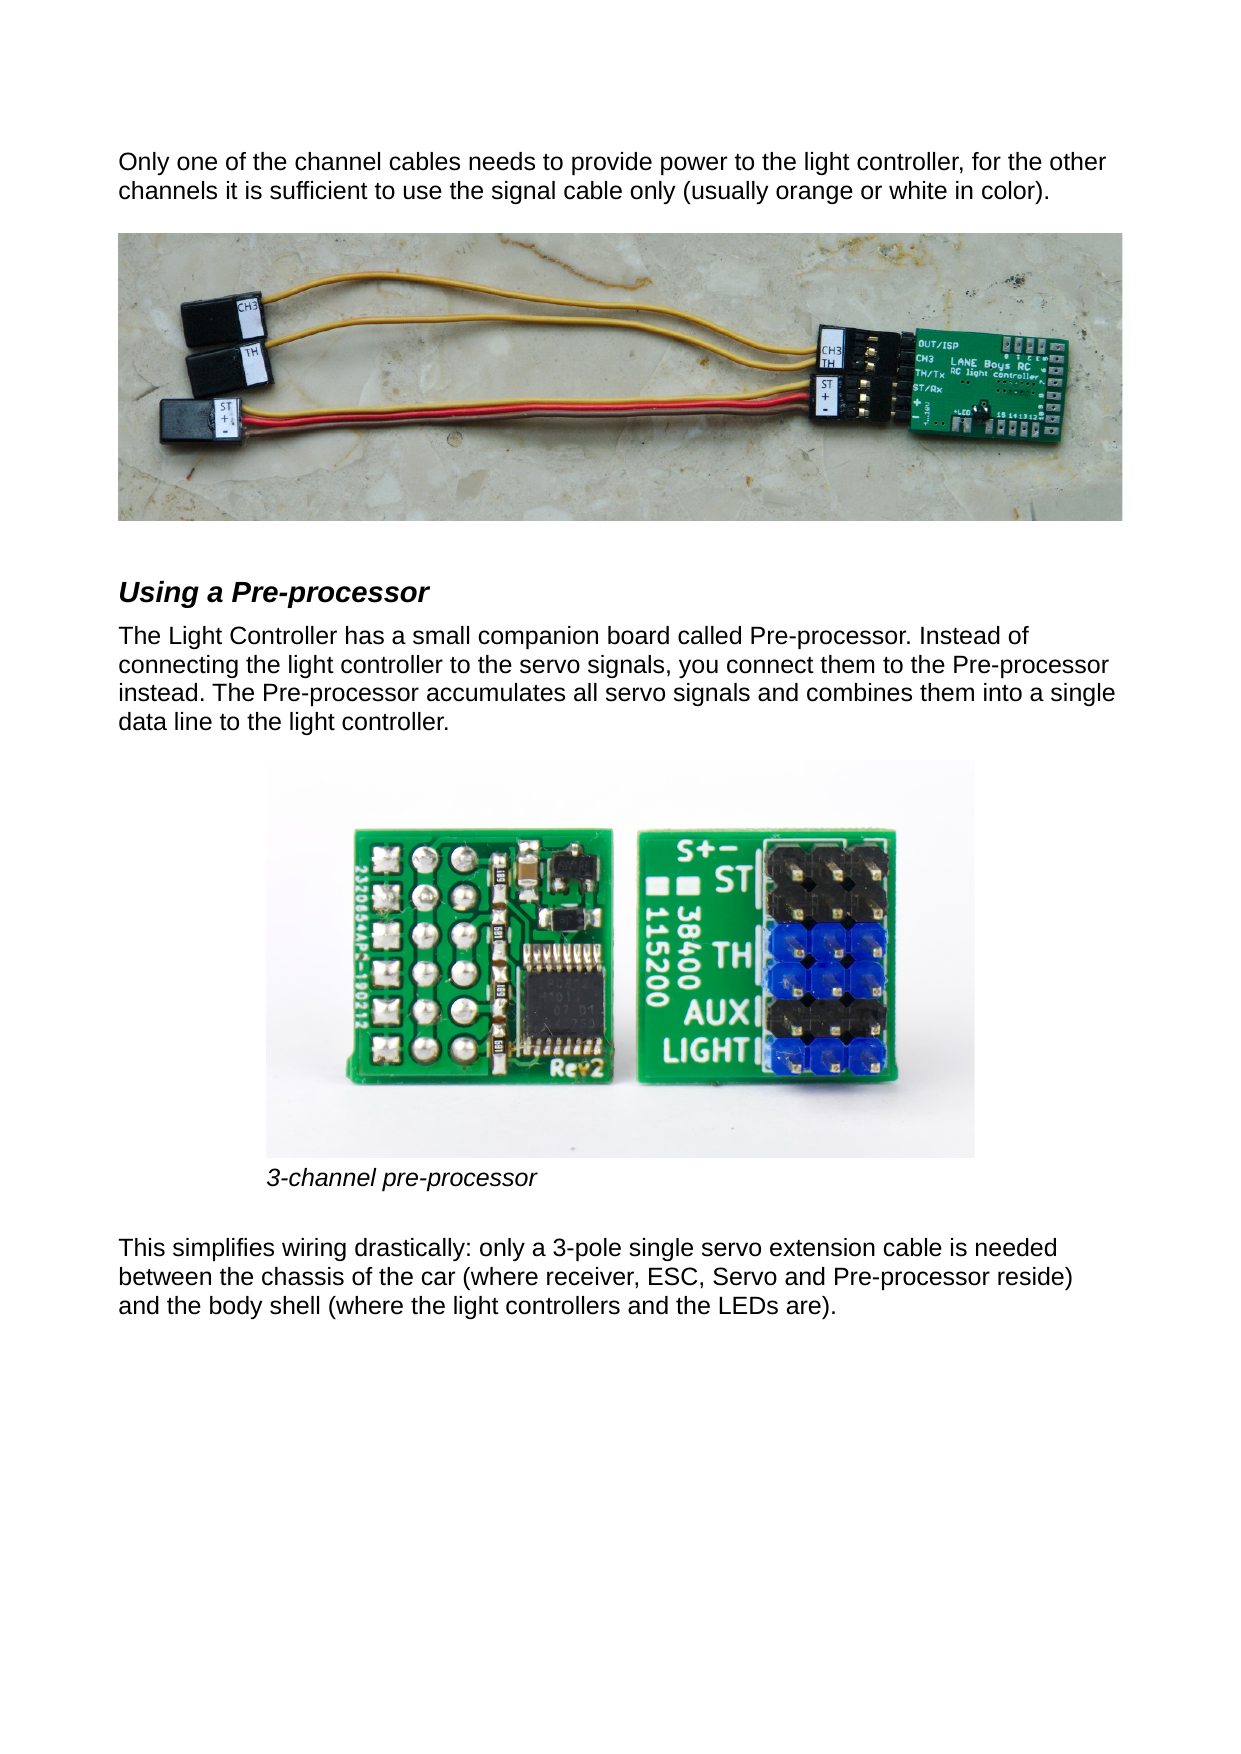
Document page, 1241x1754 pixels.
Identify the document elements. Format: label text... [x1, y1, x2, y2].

text This simplifies wiring drastically: only a 3-pole single servo extension cable is needed between the chassis of the car (where receiver, ESC, Servo and Pre-processor reside) and the body shell (where the light controllers and the LEDs are). [118, 1233, 1122, 1319]
text The Light Controller has a small companion board called Pre-processor. Instead of connecting the light controller to the servo signals, you connect them to the Pre-processor instead. The Pre-processor accumulates all servo signals and combines them into a single data line to the light controller. [118, 621, 1122, 736]
picture [266, 760, 975, 1158]
subtitle Using a Pre-processor [118, 575, 1122, 608]
text 3-channel pre-processor [266, 1158, 974, 1192]
picture [118, 233, 1123, 521]
text Only one of the channel cables needs to provide power to the light controller, for the other channels it is sufficient to use the signal cable only (usually orange or white in color). [118, 147, 1122, 204]
